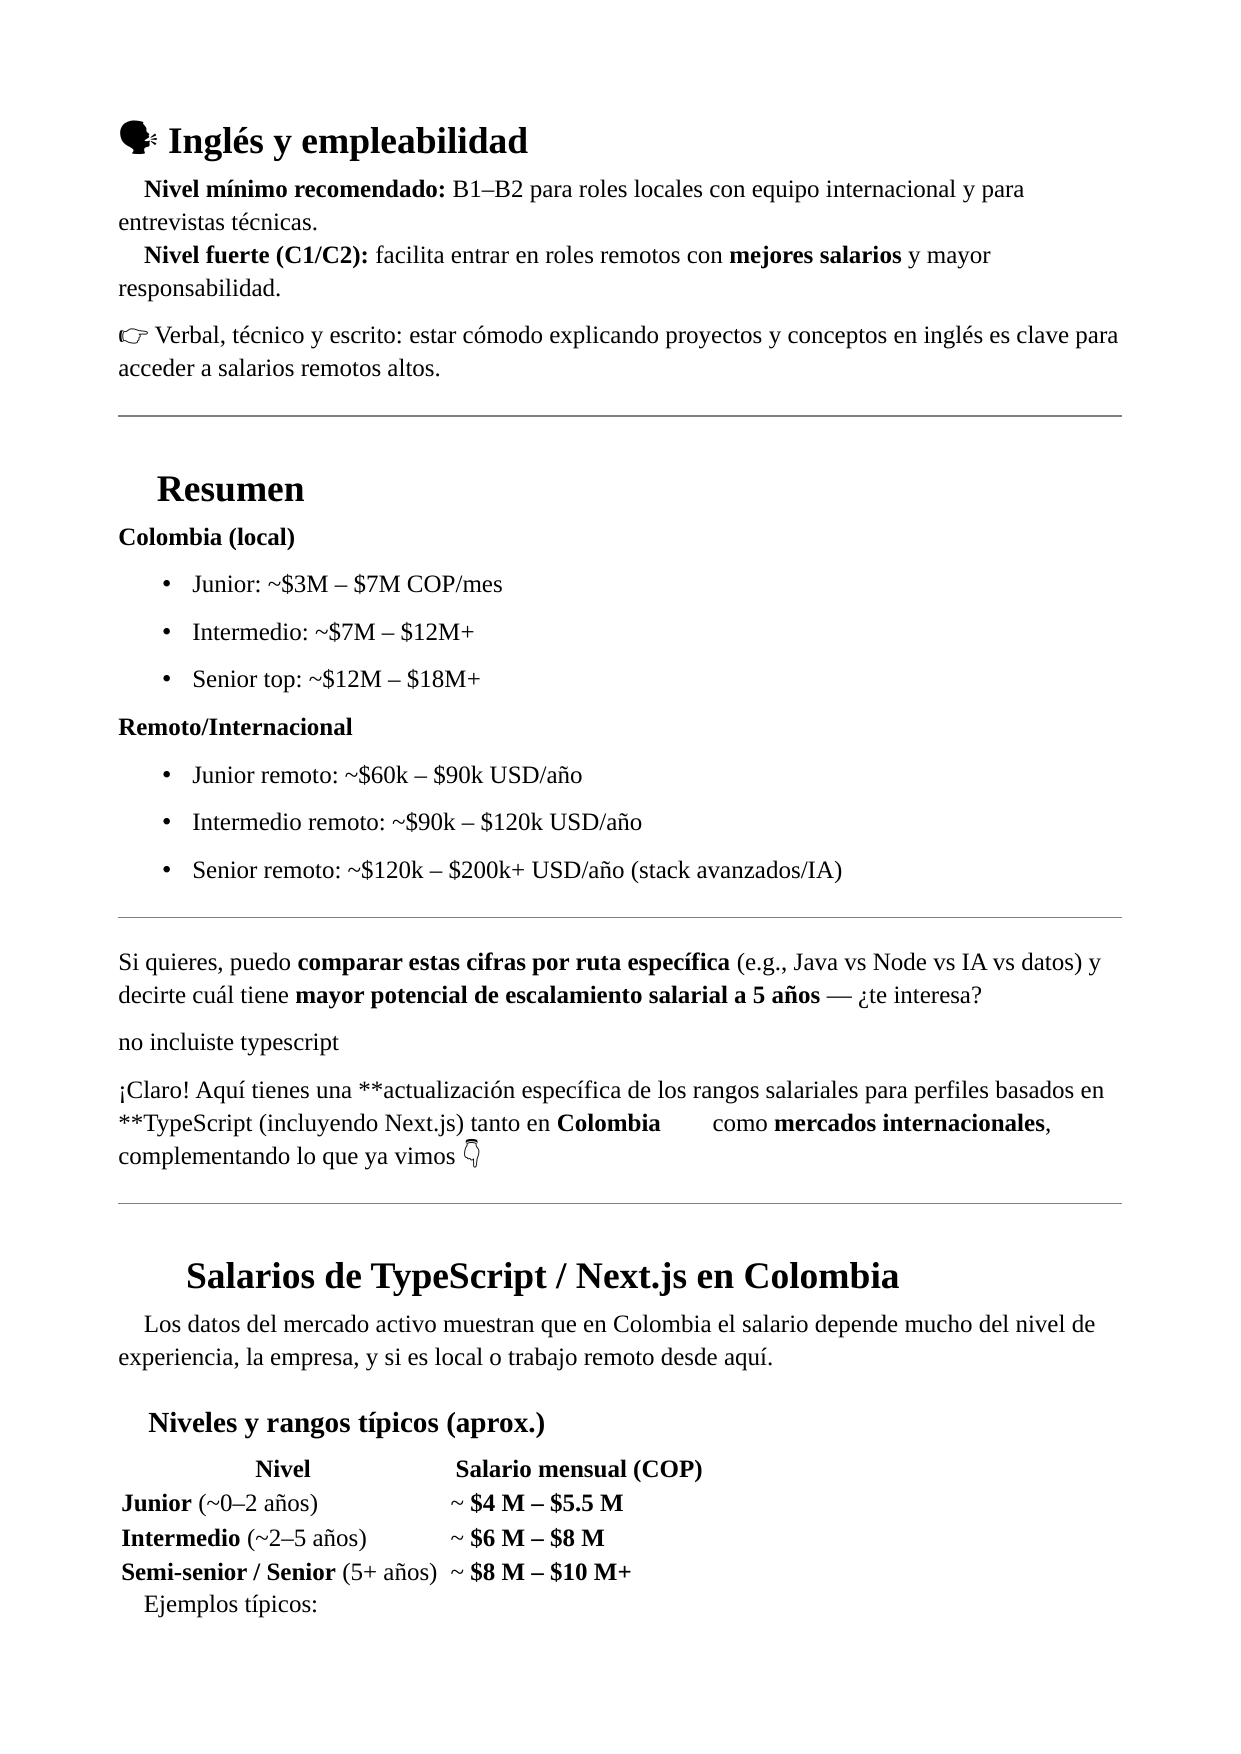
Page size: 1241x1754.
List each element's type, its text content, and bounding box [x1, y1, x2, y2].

table_cell Semi-senior / Senior (5+ años) [118, 1555, 447, 1589]
table_cell ~ $8 M – $10 M+ [448, 1555, 710, 1589]
table_header Nivel [118, 1451, 447, 1485]
subtitle 🗣️ Inglés y empleabilidad [118, 118, 1122, 161]
list Junior: ~$3M – $7M COP/mes [162, 569, 1122, 598]
table_cell Junior (~0–2 años) [118, 1485, 447, 1520]
table_header Salario mensual (COP) [448, 1451, 710, 1485]
table_cell ~ $6 M – $8 M [448, 1520, 710, 1554]
text 👉 Verbal, técnico y escrito: estar cómodo explicando proyectos y conceptos en inglés es clave para acceder a salarios remotos altos. [118, 320, 1122, 382]
text no incluiste typescript [118, 1027, 1122, 1056]
subtitle 📌 Resumen [118, 466, 1122, 509]
table_cell ~ $4 M – $5.5 M [448, 1485, 710, 1520]
text 📌 Los datos del mercado activo muestran que en Colombia el salario depende mucho del nivel de experiencia, la empresa, y si es local o trabajo remoto desde aquí. [118, 1309, 1122, 1371]
list Senior remoto: ~$120k – $200k+ USD/año (stack avanzados/IA) [162, 855, 1122, 884]
list Intermedio: ~$7M – $12M+ [162, 617, 1122, 646]
text 📌 Ejemplos típicos: [118, 1589, 1122, 1618]
text ¡Claro! Aquí tienes una **actualización específica de los rangos salariales para perfiles basados en **TypeScript (incluyendo Next.js) tanto en Colombia 🇨🇴 como mercados internacionales, complementando lo que ya vimos 👇 [118, 1075, 1122, 1170]
table_cell Intermedio (~2–5 años) [118, 1520, 447, 1554]
text Colombia (local) [118, 522, 1122, 551]
text Remoto/Internacional [118, 712, 1122, 741]
list Intermedio remoto: ~$90k – $120k USD/año [162, 807, 1122, 836]
subtitle 💼 Niveles y rangos típicos (aprox.) [118, 1405, 1122, 1438]
text 🔹 Nivel mínimo recomendado: B1–B2 para roles locales con equipo internacional y para entrevistas técnicas. 🔹 Nivel fuerte (C1/C2): facilita entrar en roles remotos con mejores salarios y mayor responsabilidad. [118, 174, 1122, 302]
list Junior remoto: ~$60k – $90k USD/año [162, 760, 1122, 788]
list Senior top: ~$12M – $18M+ [162, 664, 1122, 693]
subtitle 🇨🇴 Salarios de TypeScript / Next.js en Colombia [118, 1254, 1122, 1297]
text Si quieres, puedo comparar estas cifras por ruta específica (e.g., Java vs Node vs IA vs datos) y decirte cuál tiene mayor potencial de escalamiento salarial a 5 años — ¿te interesa? [118, 947, 1122, 1009]
